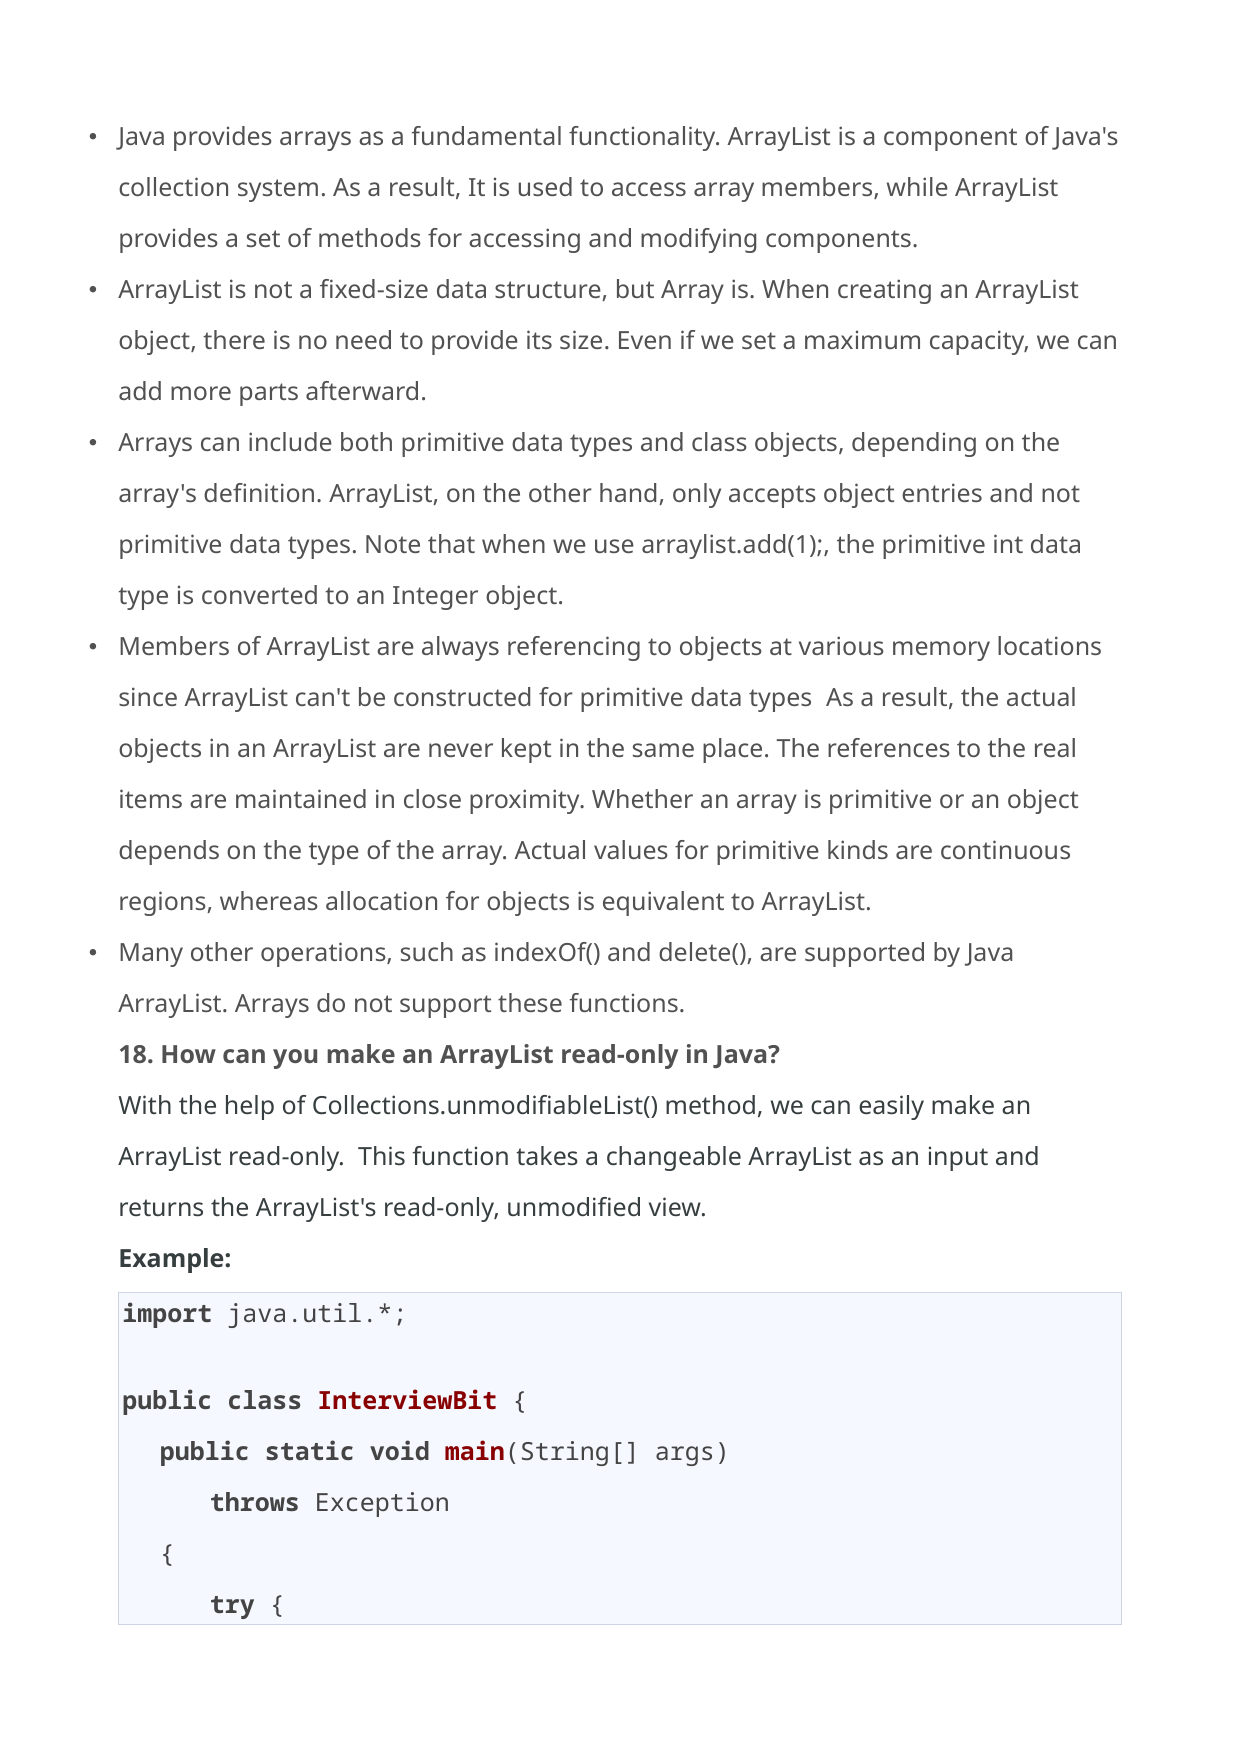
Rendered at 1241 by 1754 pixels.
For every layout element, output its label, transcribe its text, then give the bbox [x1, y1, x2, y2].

list Java provides arrays as a fundamental functionality. ArrayList is a component of Java's collection system. As a result, It is used to access array members, while ArrayList provides a set of methods for accessing and modifying components. [118, 118, 1122, 254]
list Many other operations, such as indexOf() and delete(), are supported by Java ArrayList. Arrays do not support these functions. [118, 935, 1122, 1020]
list ArrayList is not a fixed-size data structure, but Array is. When creating an ArrayList object, there is no need to provide its size. Even if we set a maximum capacity, we can add more parts afterward. [118, 271, 1122, 407]
text try { [119, 1583, 1121, 1624]
text { [119, 1532, 1121, 1570]
text import java.util.*; [119, 1293, 1121, 1330]
list Members of ArrayList are always referencing to objects at various memory locations since ArrayList can't be constructed for primitive data types As a result, the actual objects in an ArrayList are never kept in the same place. The references to the real items are maintained in close proximity. Whether an array is primitive or an object depends on the type of the array. Actual values for primitive kinds are continuous regions, whereas allocation for objects is equivalent to ArrayList. [118, 628, 1122, 918]
text public static void main(String[] args) [119, 1429, 1121, 1468]
text public class InterviewBit { [119, 1378, 1121, 1417]
list Arrays can include both primitive data types and class objects, depending on the array's definition. ArrayList, on the other hand, only accepts object entries and not primitive data types. Note that when we use arraylist.add(1);, the primitive int data type is converted to an Integer object. [118, 424, 1122, 612]
text throws Exception [119, 1481, 1121, 1519]
subtitle 18. How can you make an ArrayList read-only in Java? [118, 1037, 1122, 1071]
text With the help of Collections.unmodifiableList() method, we can easily make an ArrayList read-only. This function takes a changeable ArrayList as an input and returns the ArrayList's read-only, unmodified view. [118, 1088, 1122, 1224]
text Example: [118, 1241, 1122, 1275]
